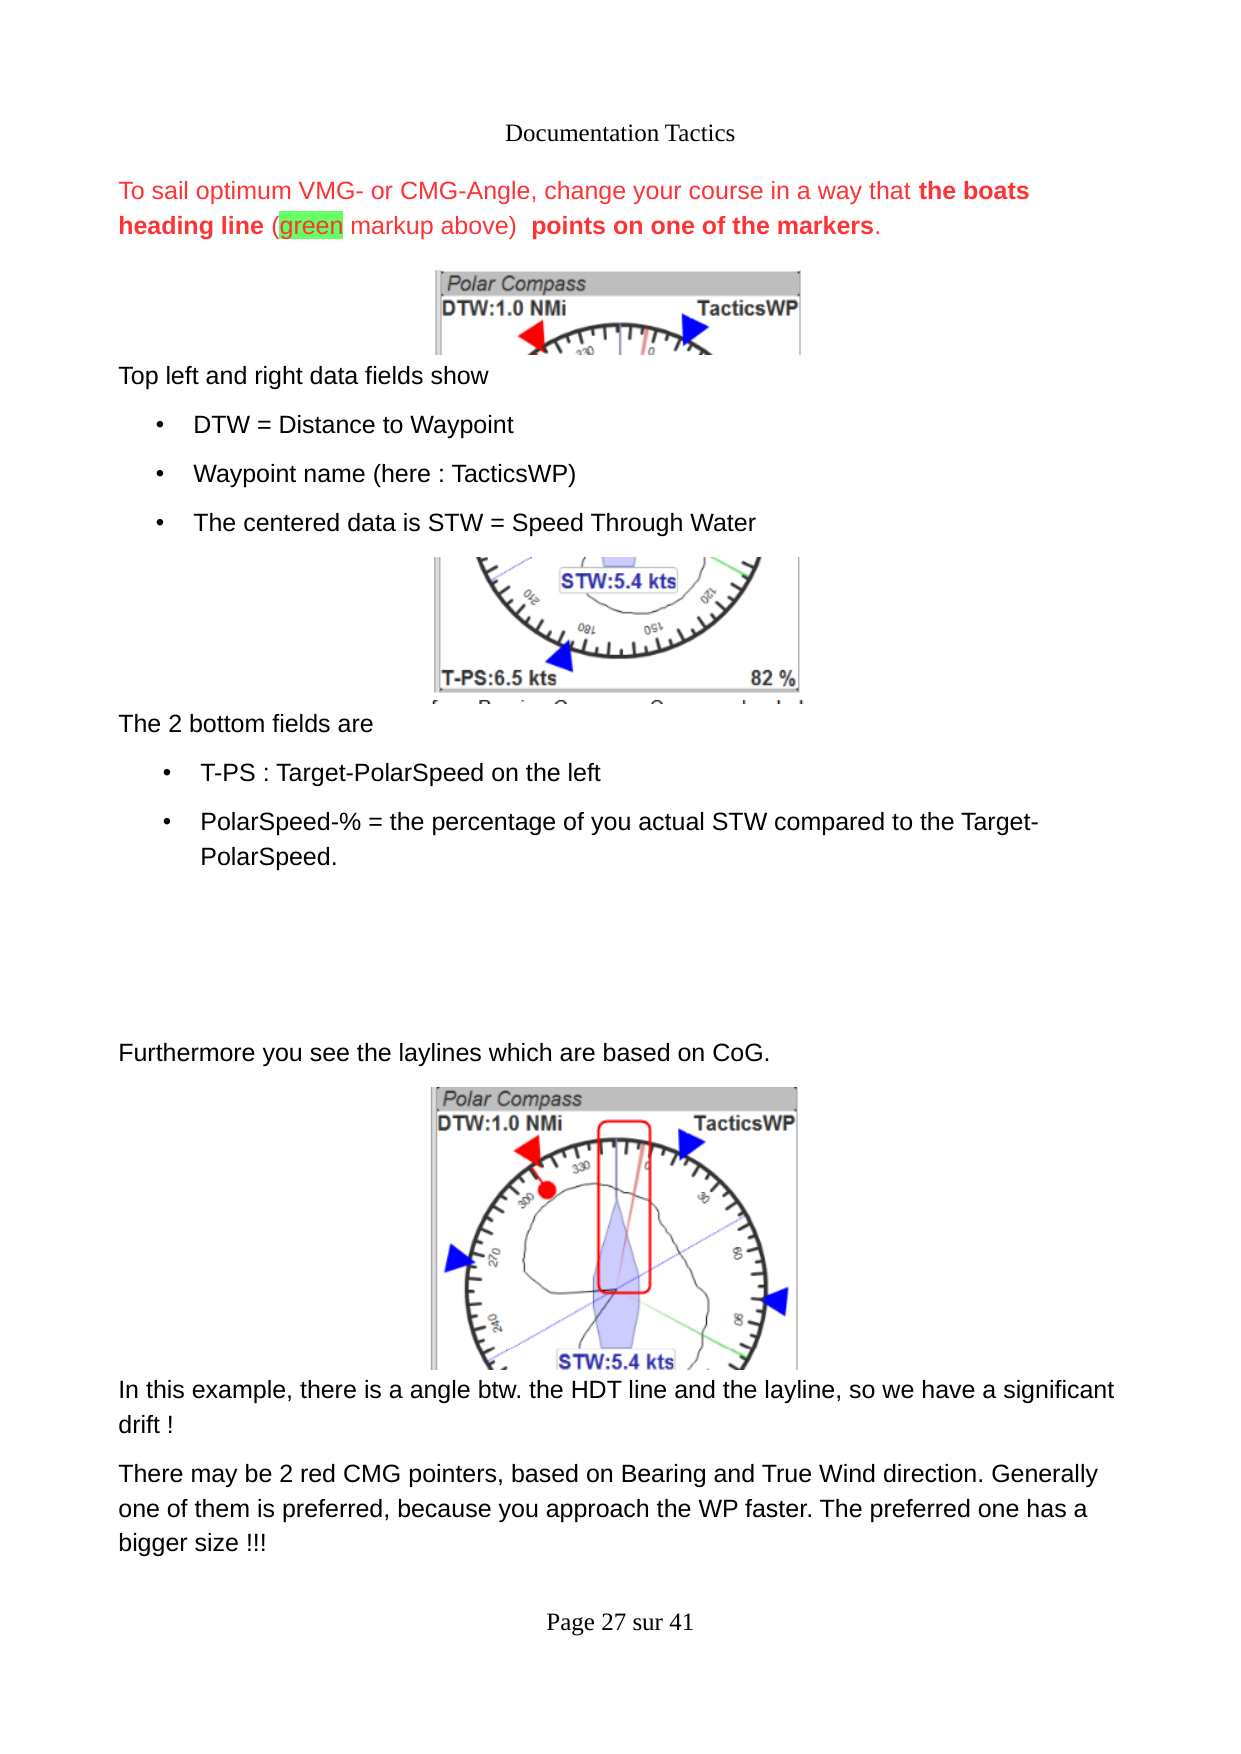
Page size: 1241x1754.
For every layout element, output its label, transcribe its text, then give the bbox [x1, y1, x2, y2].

text To sail optimum VMG- or CMG-Angle, change your course in a way that the boats heading line (green markup above) points on one of the markers. [118, 176, 1122, 239]
list PolarSpeed-% = the percentage of you actual STW compared to the Target-PolarSpeed. [163, 807, 1122, 871]
picture [428, 557, 812, 704]
list DTW = Distance to Waypoint [156, 410, 1122, 438]
text In this example, there is a angle btw. the HDT line and the layline, so we have a significant drift ! [118, 1087, 1122, 1439]
picture [427, 1087, 814, 1370]
list The centered data is STW = Speed Through Water [156, 508, 1122, 537]
text Top left and right data fields show [118, 260, 1122, 389]
text The 2 bottom fields are [118, 557, 1122, 738]
list T-PS : Target-PolarSpeed on the left [163, 758, 1122, 787]
text There may be 2 red CMG pointers, based on Bearing and True Wind direction. Generally one of them is preferred, because you approach the WP faster. The preferred one has a bigger size !!! [118, 1459, 1122, 1557]
list Waypoint name (here : TacticsWP) [156, 459, 1122, 488]
picture [428, 260, 812, 355]
text Furthermore you see the laylines which are based on CoG. [118, 1038, 1122, 1067]
